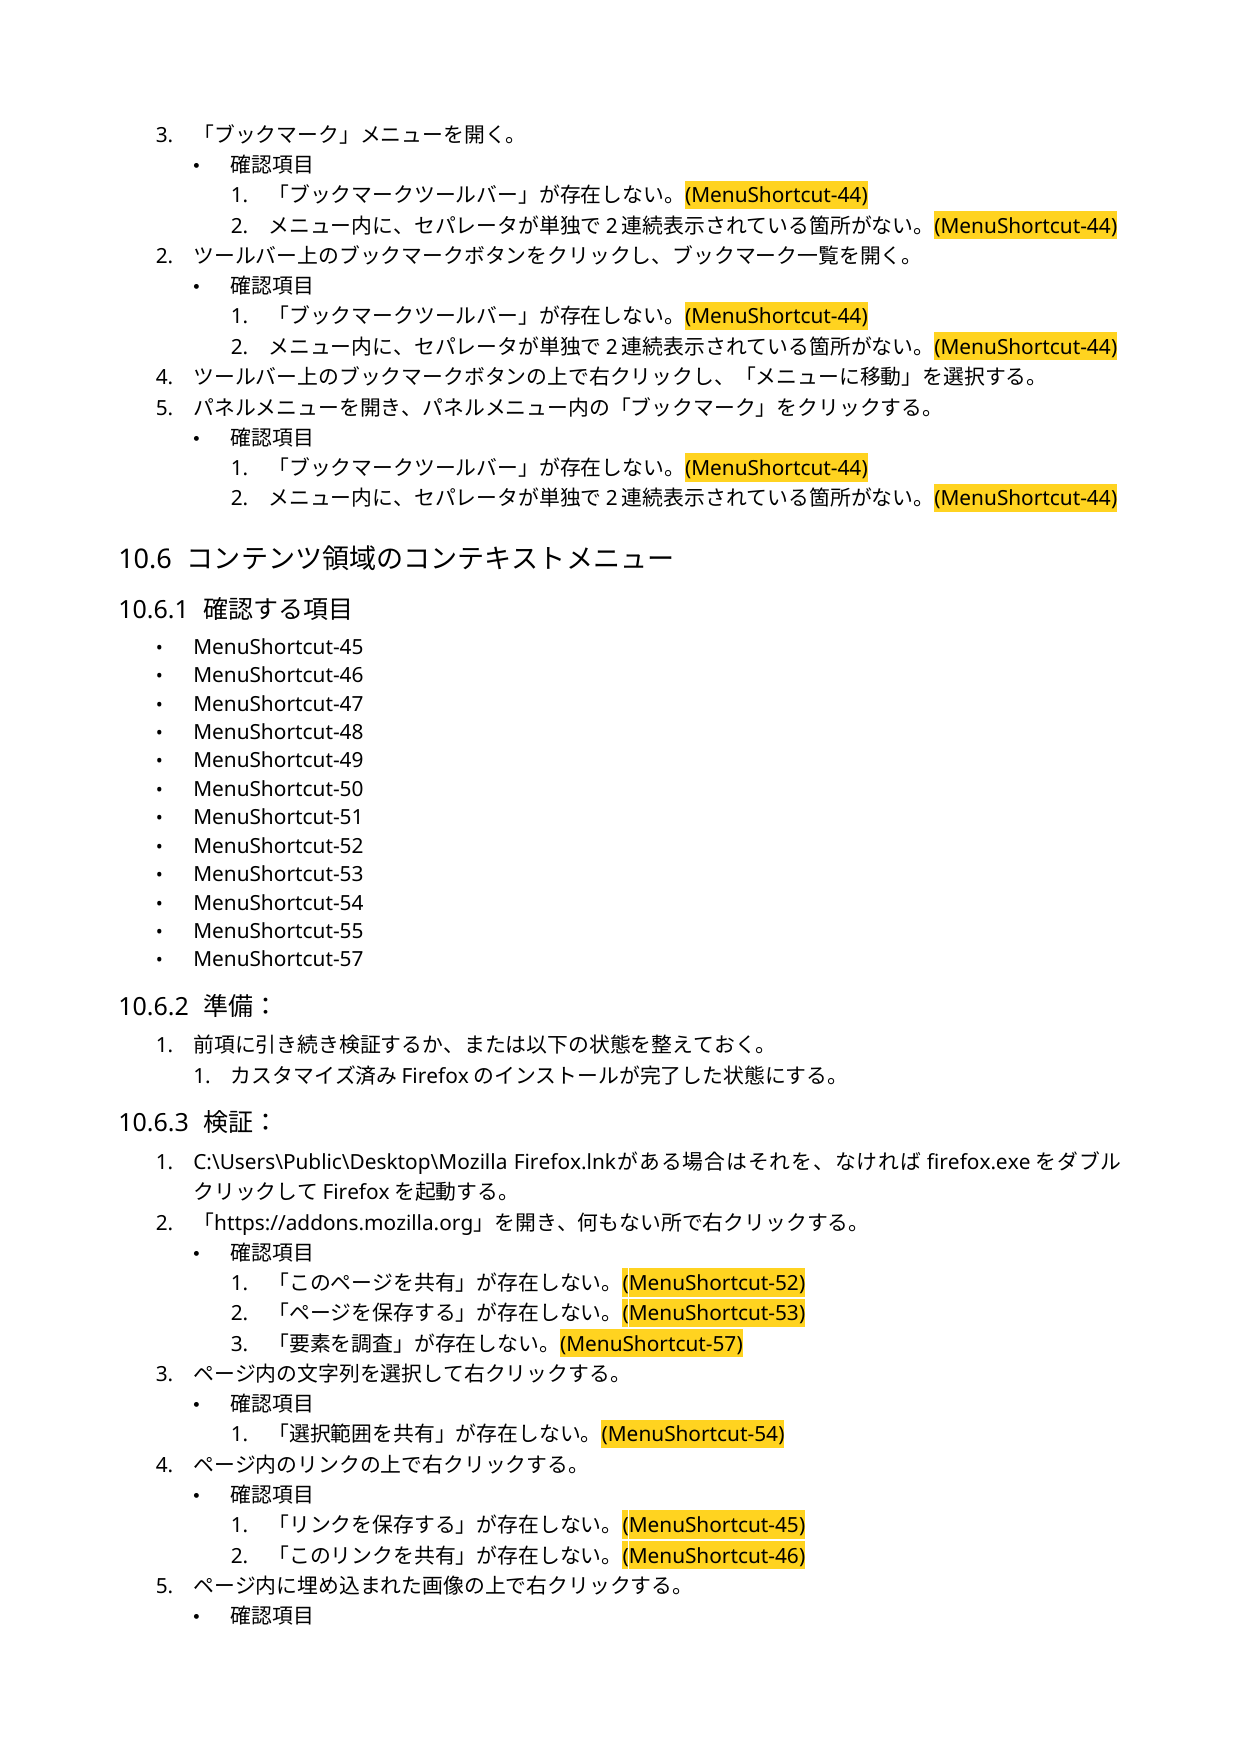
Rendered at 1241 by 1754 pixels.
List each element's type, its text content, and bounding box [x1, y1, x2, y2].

list MenuShortcut-53 [156, 859, 1122, 888]
list 確認項目 [193, 1387, 1122, 1418]
list 確認項目 [193, 1478, 1122, 1508]
list 「このリンクを共有」が存在しない。(MenuShortcut-46) [231, 1539, 1122, 1569]
list メニュー内に、セパレータが単独で2連続表示されている箇所がない。(MenuShortcut-44) [231, 209, 1122, 239]
list MenuShortcut-57 [156, 944, 1122, 973]
list 確認項目 [193, 269, 1122, 300]
list ツールバー上のブックマークボタンの上で右クリックし、「メニューに移動」を選択する。 [156, 360, 1122, 391]
list 確認項目 [193, 1236, 1122, 1266]
list MenuShortcut-46 [156, 660, 1122, 689]
subtitle 検証： [118, 1102, 1122, 1139]
list 確認項目 [193, 1599, 1122, 1630]
list 確認項目 [193, 421, 1122, 451]
list MenuShortcut-51 [156, 802, 1122, 831]
subtitle コンテンツ領域のコンテキストメニュー [118, 537, 1122, 576]
list MenuShortcut-49 [156, 746, 1122, 774]
subtitle 準備： [118, 986, 1122, 1022]
list MenuShortcut-45 [156, 632, 1122, 660]
list 「リンクを保存する」が存在しない。(MenuShortcut-45) [231, 1508, 1122, 1539]
list メニュー内に、セパレータが単独で2連続表示されている箇所がない。(MenuShortcut-44) [231, 482, 1122, 512]
list 「要素を調査」が存在しない。(MenuShortcut-57) [231, 1327, 1122, 1357]
list ページ内に埋め込まれた画像の上で右クリックする。 [156, 1569, 1122, 1599]
list MenuShortcut-52 [156, 831, 1122, 859]
list MenuShortcut-55 [156, 916, 1122, 944]
list パネルメニューを開き、パネルメニュー内の「ブックマーク」をクリックする。 [156, 391, 1122, 421]
list MenuShortcut-48 [156, 717, 1122, 746]
list MenuShortcut-47 [156, 689, 1122, 717]
subtitle 確認する項目 [118, 589, 1122, 625]
list 「ページを保存する」が存在しない。(MenuShortcut-53) [231, 1297, 1122, 1327]
list ツールバー上のブックマークボタンをクリックし、ブックマーク一覧を開く。 [156, 239, 1122, 269]
list 前項に引き続き検証するか、または以下の状態を整えておく。 [156, 1029, 1122, 1059]
list 「ブックマークツールバー」が存在しない。(MenuShortcut-44) [231, 451, 1122, 482]
list ページ内のリンクの上で右クリックする。 [156, 1448, 1122, 1478]
list C:\Users\Public\Desktop\Mozilla Firefox.lnkがある場合はそれを、なければfirefox.exeをダブルクリックしてFirefoxを起動する。 [156, 1145, 1122, 1206]
list 「選択範囲を共有」が存在しない。(MenuShortcut-54) [231, 1418, 1122, 1448]
list カスタマイズ済みFirefoxのインストールが完了した状態にする。 [193, 1059, 1122, 1089]
list 「このページを共有」が存在しない。(MenuShortcut-52) [231, 1266, 1122, 1297]
list ページ内の文字列を選択して右クリックする。 [156, 1357, 1122, 1387]
list メニュー内に、セパレータが単独で2連続表示されている箇所がない。(MenuShortcut-44) [231, 330, 1122, 360]
list 「ブックマーク」メニューを開く。 [156, 118, 1122, 148]
list 確認項目 [193, 148, 1122, 179]
list 「ブックマークツールバー」が存在しない。(MenuShortcut-44) [231, 179, 1122, 209]
list MenuShortcut-50 [156, 774, 1122, 802]
list 「https://addons.mozilla.org」を開き、何もない所で右クリックする。 [156, 1206, 1122, 1236]
list MenuShortcut-54 [156, 888, 1122, 916]
list 「ブックマークツールバー」が存在しない。(MenuShortcut-44) [231, 300, 1122, 330]
